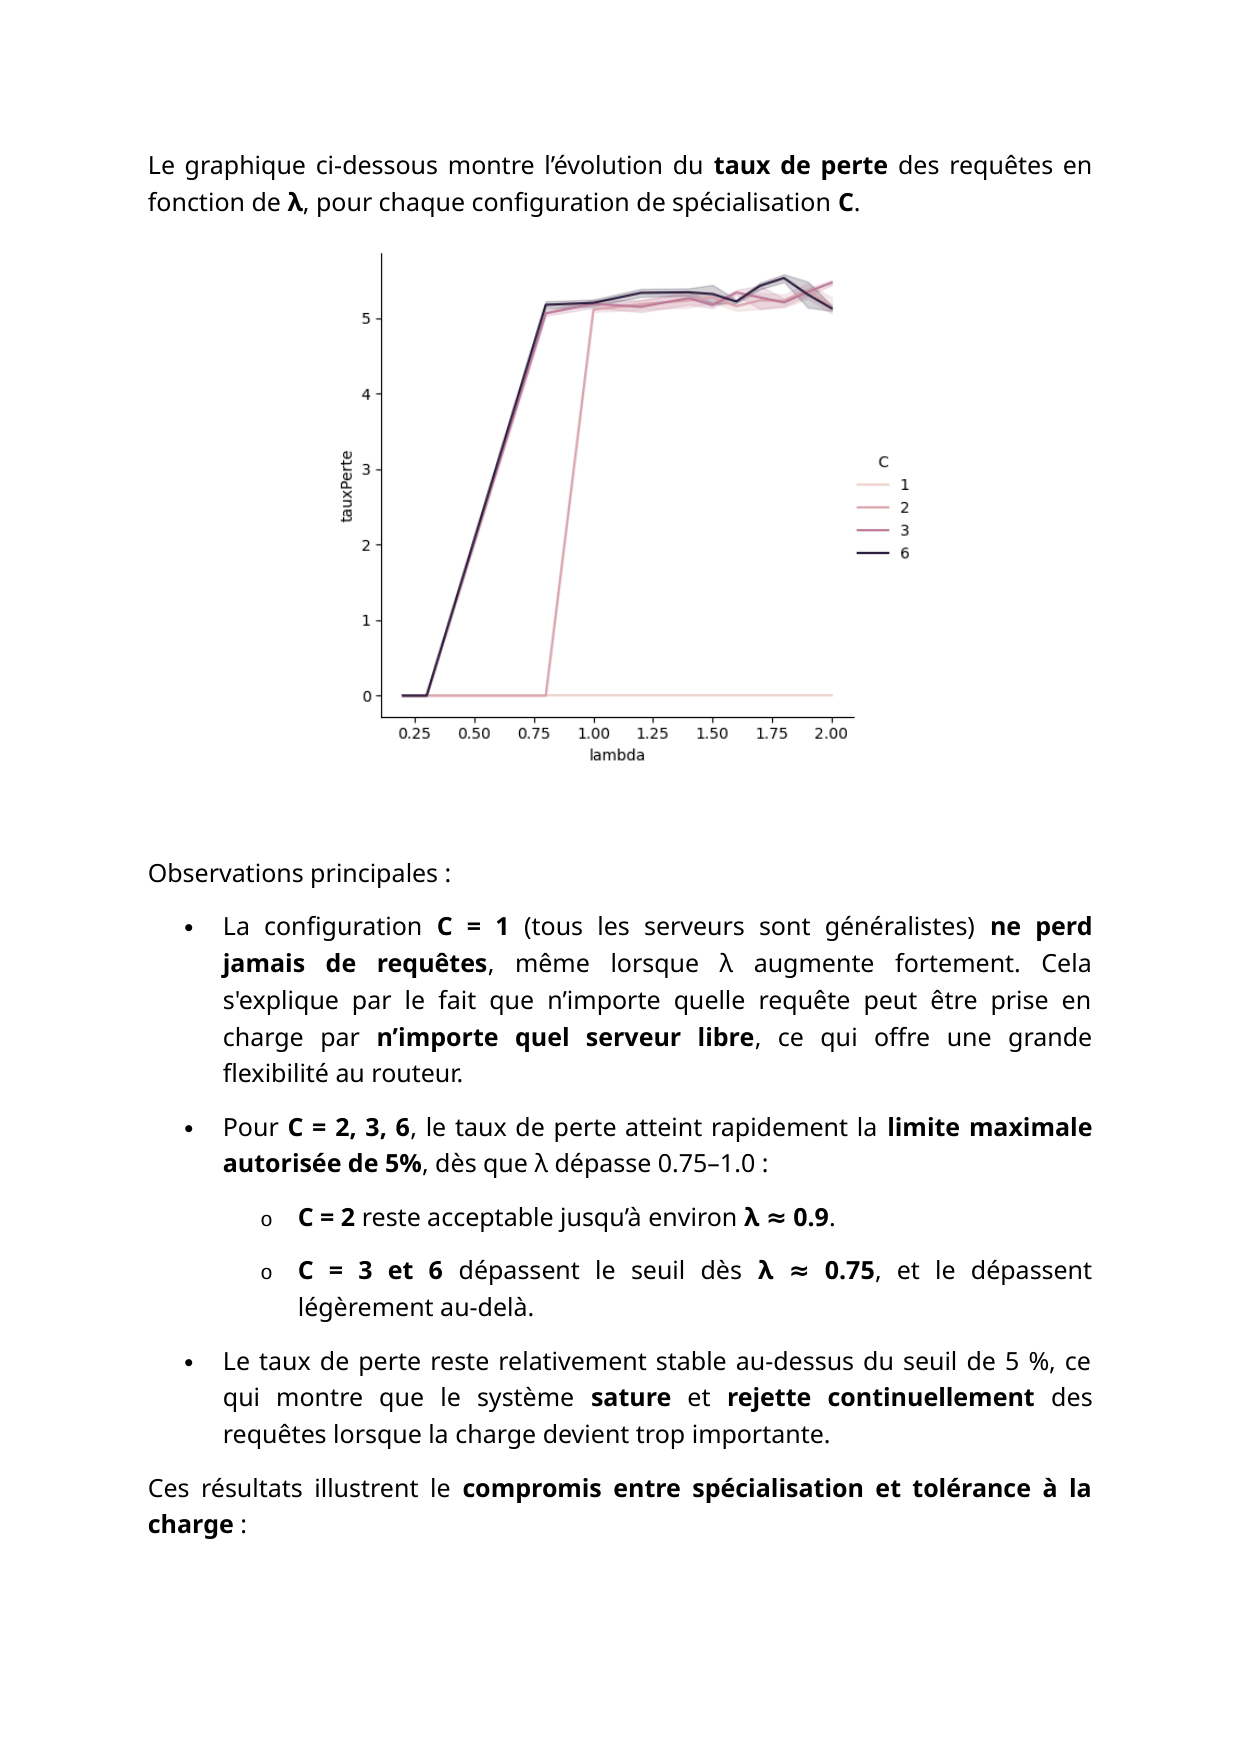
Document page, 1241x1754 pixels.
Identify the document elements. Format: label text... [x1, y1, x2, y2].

text Ces résultats illustrent le compromis entre spécialisation et tolérance à la charge : [148, 1470, 1093, 1541]
list La configuration C = 1 (tous les serveurs sont généralistes) ne perd jamais de requêtes, même lorsque λ augmente fortement. Cela s'explique par le fait que n’importe quelle requête peut être prise en charge par n’importe quel serveur libre, ce qui offre une grande flexibilité au routeur. [185, 909, 1093, 1090]
text Le graphique ci-dessous montre l’évolution du taux de perte des requêtes en fonction de λ, pour chaque configuration de spécialisation C. [148, 148, 1093, 218]
list Le taux de perte reste relativement stable au-dessus du seuil de 5 %, ce qui montre que le système sature et rejette continuellement des requêtes lorsque la charge devient trop importante. [185, 1343, 1093, 1451]
list C = 2 reste acceptable jusqu’à environ λ ≈ 0.9. [260, 1199, 1093, 1234]
picture [317, 237, 923, 780]
text Observations principales : [148, 855, 1093, 889]
list C = 3 et 6 dépassent le seuil dès λ ≈ 0.75, et le dépassent légèrement au-delà. [260, 1253, 1093, 1324]
list Pour C = 2, 3, 6, le taux de perte atteint rapidement la limite maximale autorisée de 5%, dès que λ dépasse 0.75–1.0 : [185, 1109, 1093, 1180]
